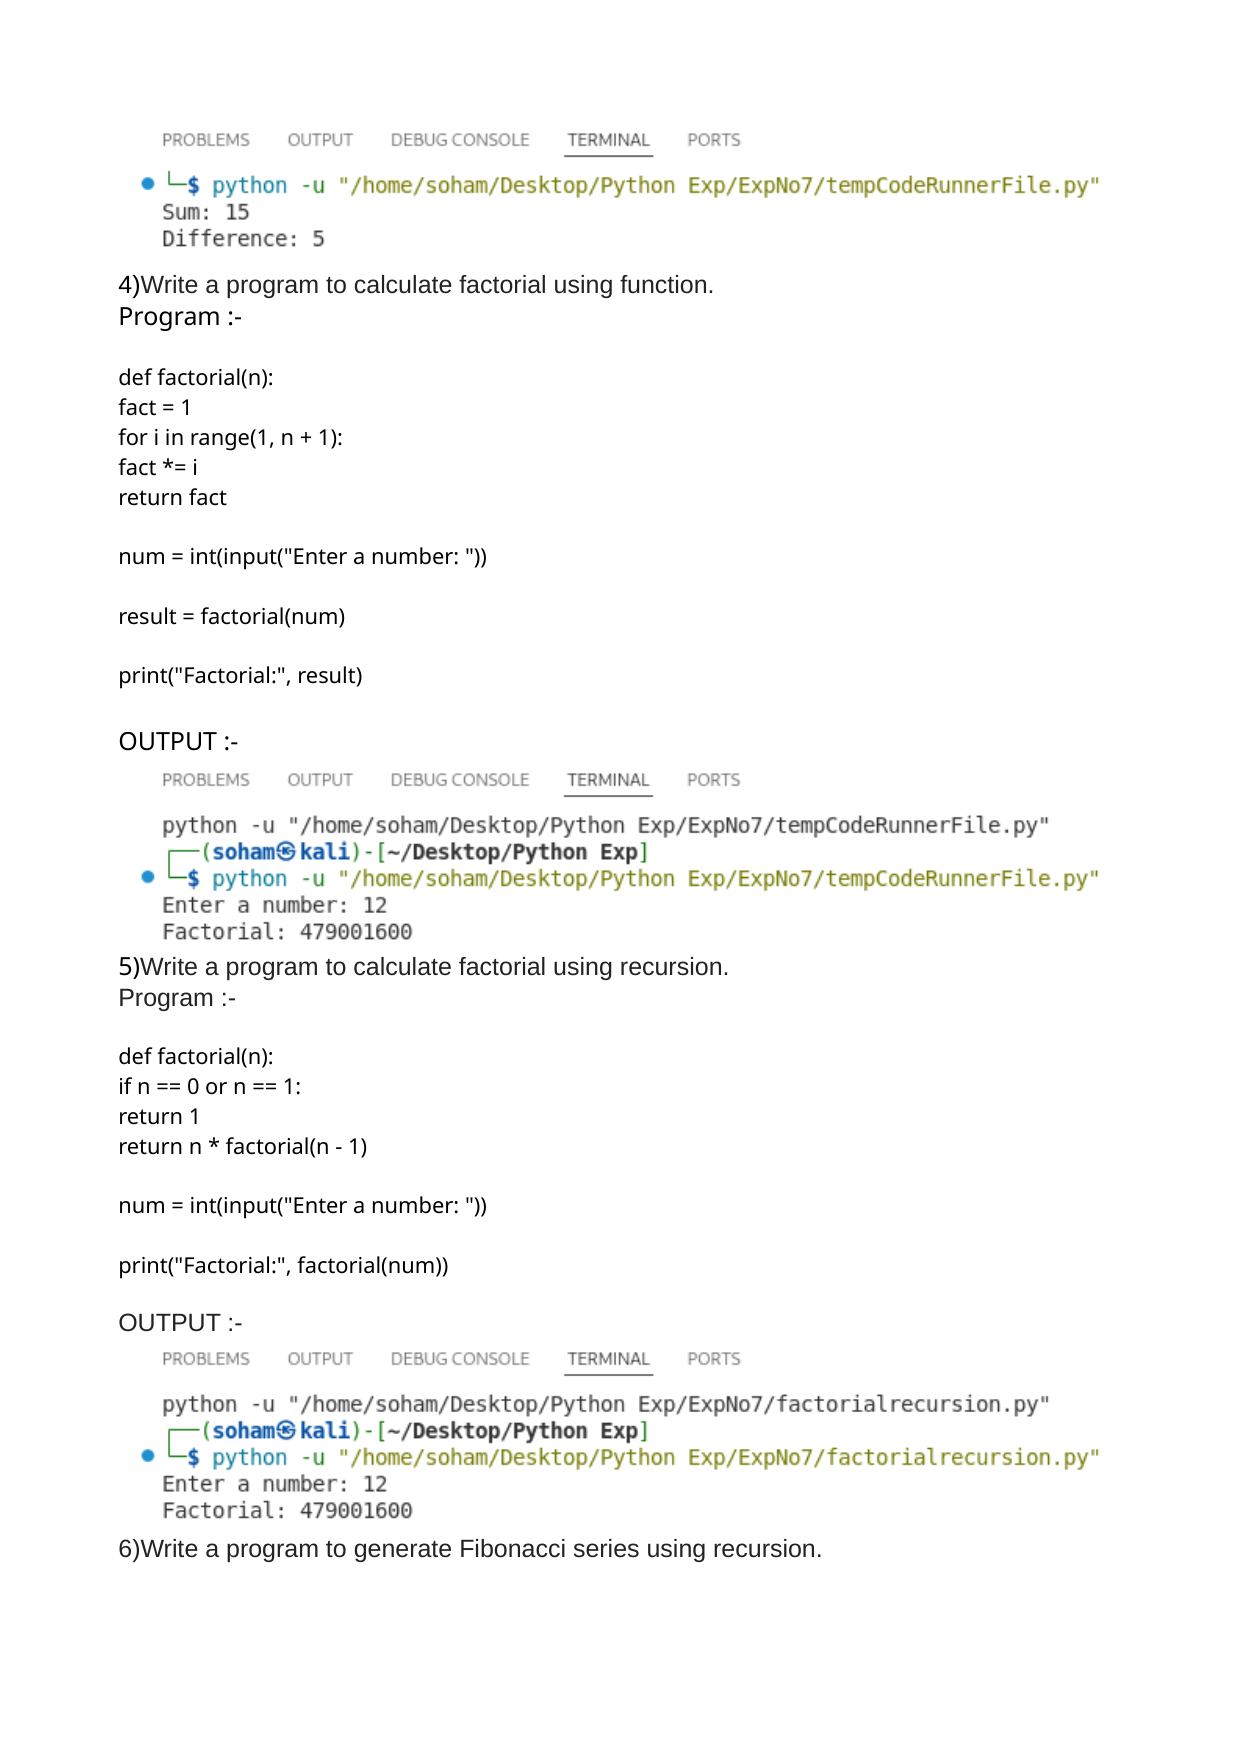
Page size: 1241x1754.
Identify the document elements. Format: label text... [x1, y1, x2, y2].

text OUTPUT :- [118, 1308, 1122, 1337]
text num = int(input("Enter a number: ")) [118, 541, 1122, 571]
text OUTPUT :- [118, 724, 1122, 758]
text return 1 [118, 1101, 1122, 1131]
picture [131, 1337, 1109, 1534]
text return fact [118, 481, 1122, 511]
text print("Factorial:", result) [118, 660, 1122, 690]
text 6)Write a program to generate Fibonacci series using recursion. [118, 1337, 1122, 1563]
text return n * factorial(n - 1) [118, 1131, 1122, 1161]
text Program :- [118, 298, 1122, 332]
text if n == 0 or n == 1: [118, 1071, 1122, 1101]
text 5)Write a program to calculate factorial using recursion. [118, 758, 1122, 983]
text def factorial(n): [118, 1041, 1122, 1071]
text num = int(input("Enter a number: ")) [118, 1190, 1122, 1220]
text def factorial(n): [118, 362, 1122, 392]
picture [131, 118, 1109, 270]
text for i in range(1, n + 1): [118, 422, 1122, 452]
text 4)Write a program to calculate factorial using function. [118, 118, 1122, 298]
text fact = 1 [118, 392, 1122, 422]
text print("Factorial:", factorial(num)) [118, 1250, 1122, 1280]
text result = factorial(num) [118, 601, 1122, 630]
text Program :- [118, 983, 1122, 1012]
picture [131, 758, 1110, 949]
text fact *= i [118, 452, 1122, 481]
